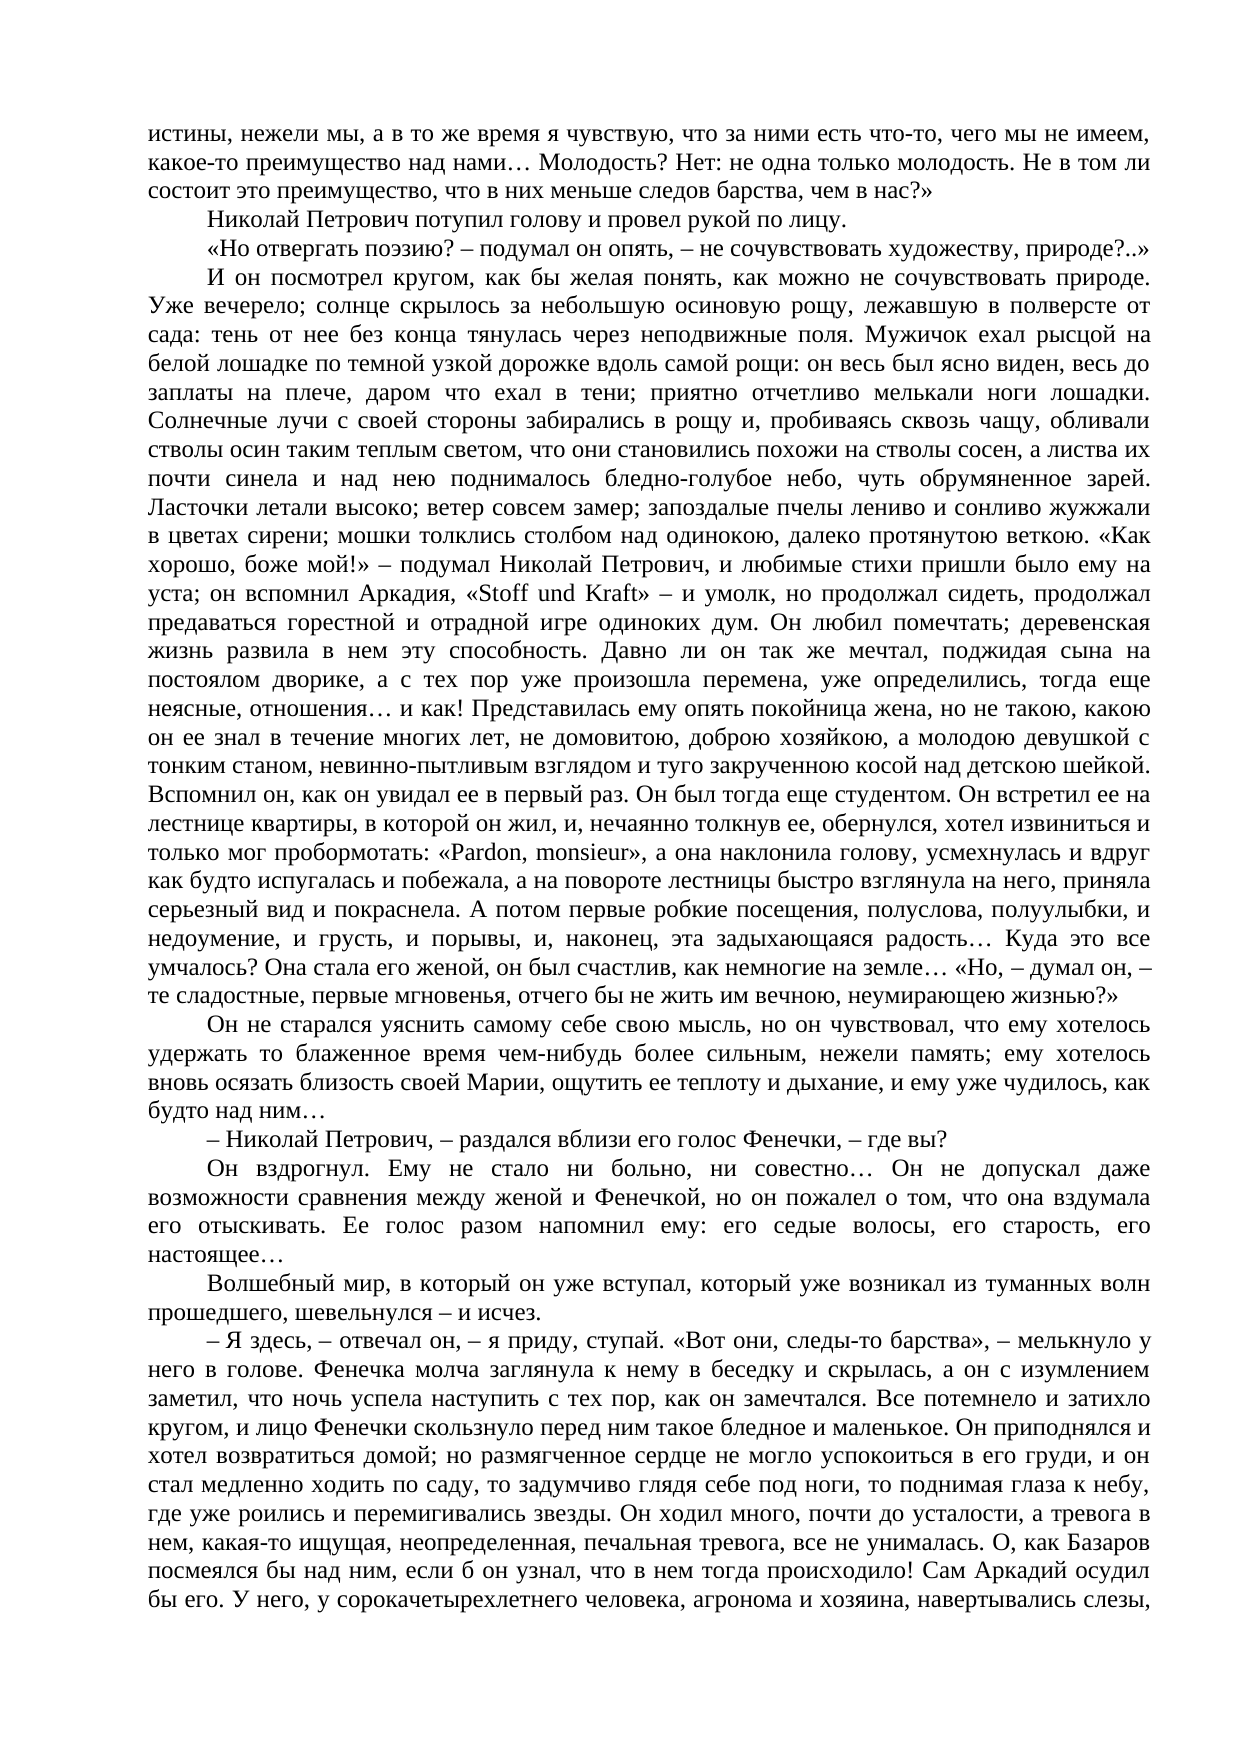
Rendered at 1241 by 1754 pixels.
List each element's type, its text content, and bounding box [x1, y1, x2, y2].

text – Я здесь, – отвечал он, – я приду, ступай. «Вот они, следы-то барства», – мелькнуло у него в голове. Фенечка молча заглянула к нему в беседку и скрылась, а он с изумлением заметил, что ночь успела наступить с тех пор, как он замечтался. Все потемнело и затихло кругом, и лицо Фенечки скользнуло перед ним такое бледное и маленькое. Он приподнялся и хотел возвратиться домой; но размягченное сердце не могло успокоиться в его груди, и он стал медленно ходить по саду, то задумчиво глядя себе под ноги, то поднимая глаза к небу, где уже роились и перемигивались звезды. Он ходил много, почти до усталости, а тревога в нем, какая-то ищущая, неопределенная, печальная тревога, все не унималась. О, как Базаров посмеялся бы над ним, если б он узнал, что в нем тогда происходило! Сам Аркадий осудил бы его. У него, у сорокачетырехлетнего человека, агронома и хозяина, навертывались слезы, [148, 1326, 1152, 1613]
text Он не старался уяснить самому себе свою мысль, но он чувствовал, что ему хотелось удержать то блаженное время чем-нибудь более сильным, нежели память; ему хотелось вновь осязать близость своей Марии, ощутить ее теплоту и дыхание, и ему уже чудилось, как будто над ним… [148, 1009, 1152, 1124]
text Николай Петрович потупил голову и провел рукой по лицу. [148, 204, 1152, 233]
text – Николай Петрович, – раздался вблизи его голос Фенечки, – где вы? [148, 1124, 1152, 1153]
text «Но отвергать поэзию? – подумал он опять, – не сочувствовать художеству, природе?..» [148, 233, 1152, 262]
text Волшебный мир, в который он уже вступал, который уже возникал из туманных волн прошедшего, шевельнулся – и исчез. [148, 1268, 1152, 1326]
text истины, нежели мы, а в то же время я чувствую, что за ними есть что-то, чего мы не имеем, какое-то преимущество над нами… Молодость? Нет: не одна только молодость. Не в том ли состоит это преимущество, что в них меньше следов барства, чем в нас?» [148, 118, 1152, 204]
text Он вздрогнул. Ему не стало ни больно, ни совестно… Он не допускал даже возможности сравнения между женой и Фенечкой, но он пожалел о том, что она вздумала его отыскивать. Ее голос разом напомнил ему: его седые волосы, его старость, его настоящее… [148, 1153, 1152, 1268]
text И он посмотрел кругом, как бы желая понять, как можно не сочувствовать природе. Уже вечерело; солнце скрылось за небольшую осиновую рощу, лежавшую в полверсте от сада: тень от нее без конца тянулась через неподвижные поля. Мужичок ехал рысцой на белой лошадке по темной узкой дорожке вдоль самой рощи: он весь был ясно виден, весь до заплаты на плече, даром что ехал в тени; приятно отчетливо мелькали ноги лошадки. Солнечные лучи с своей стороны забирались в рощу и, пробиваясь сквозь чащу, обливали стволы осин таким теплым светом, что они становились похожи на стволы сосен, а листва их почти синела и над нею поднималось бледно-голубое небо, чуть обрумяненное зарей. Ласточки летали высоко; ветер совсем замер; запоздалые пчелы лениво и сонливо жужжали в цветах сирени; мошки толклись столбом над одинокою, далеко протянутою веткою. «Как хорошо, боже мой!» – подумал Николай Петрович, и любимые стихи пришли было ему на уста; он вспомнил Аркадия, «Stoff und Kraft» – и умолк, но продолжал сидеть, продолжал предаваться горестной и отрадной игре одиноких дум. Он любил помечтать; деревенская жизнь развила в нем эту способность. Давно ли он так же мечтал, поджидая сына на постоялом дворике, а с тех пор уже произошла перемена, уже определились, тогда еще неясные, отношения… и как! Представилась ему опять покойница жена, но не такою, какою он ее знал в течение многих лет, не домовитою, доброю хозяйкою, а молодою девушкой с тонким станом, невинно-пытливым взглядом и туго закрученною косой над детскою шейкой. Вспомнил он, как он увидал ее в первый раз. Он был тогда еще студентом. Он встретил ее на лестнице квартиры, в которой он жил, и, нечаянно толкнув ее, обернулся, хотел извиниться и только мог пробормотать: «Pardon, monsieur», а она наклонила голову, усмехнулась и вдруг как будто испугалась и побежала, а на повороте лестницы быстро взглянула на него, приняла серьезный вид и покраснела. А потом первые робкие посещения, полуслова, полуулыбки, и недоумение, и грусть, и порывы, и, наконец, эта задыхающаяся радость… Куда это все умчалось? Она стала его женой, он был счастлив, как немногие на земле… «Но, – думал он, – те сладостные, первые мгновенья, отчего бы не жить им вечною, неумирающею жизнью?» [148, 262, 1152, 1009]
